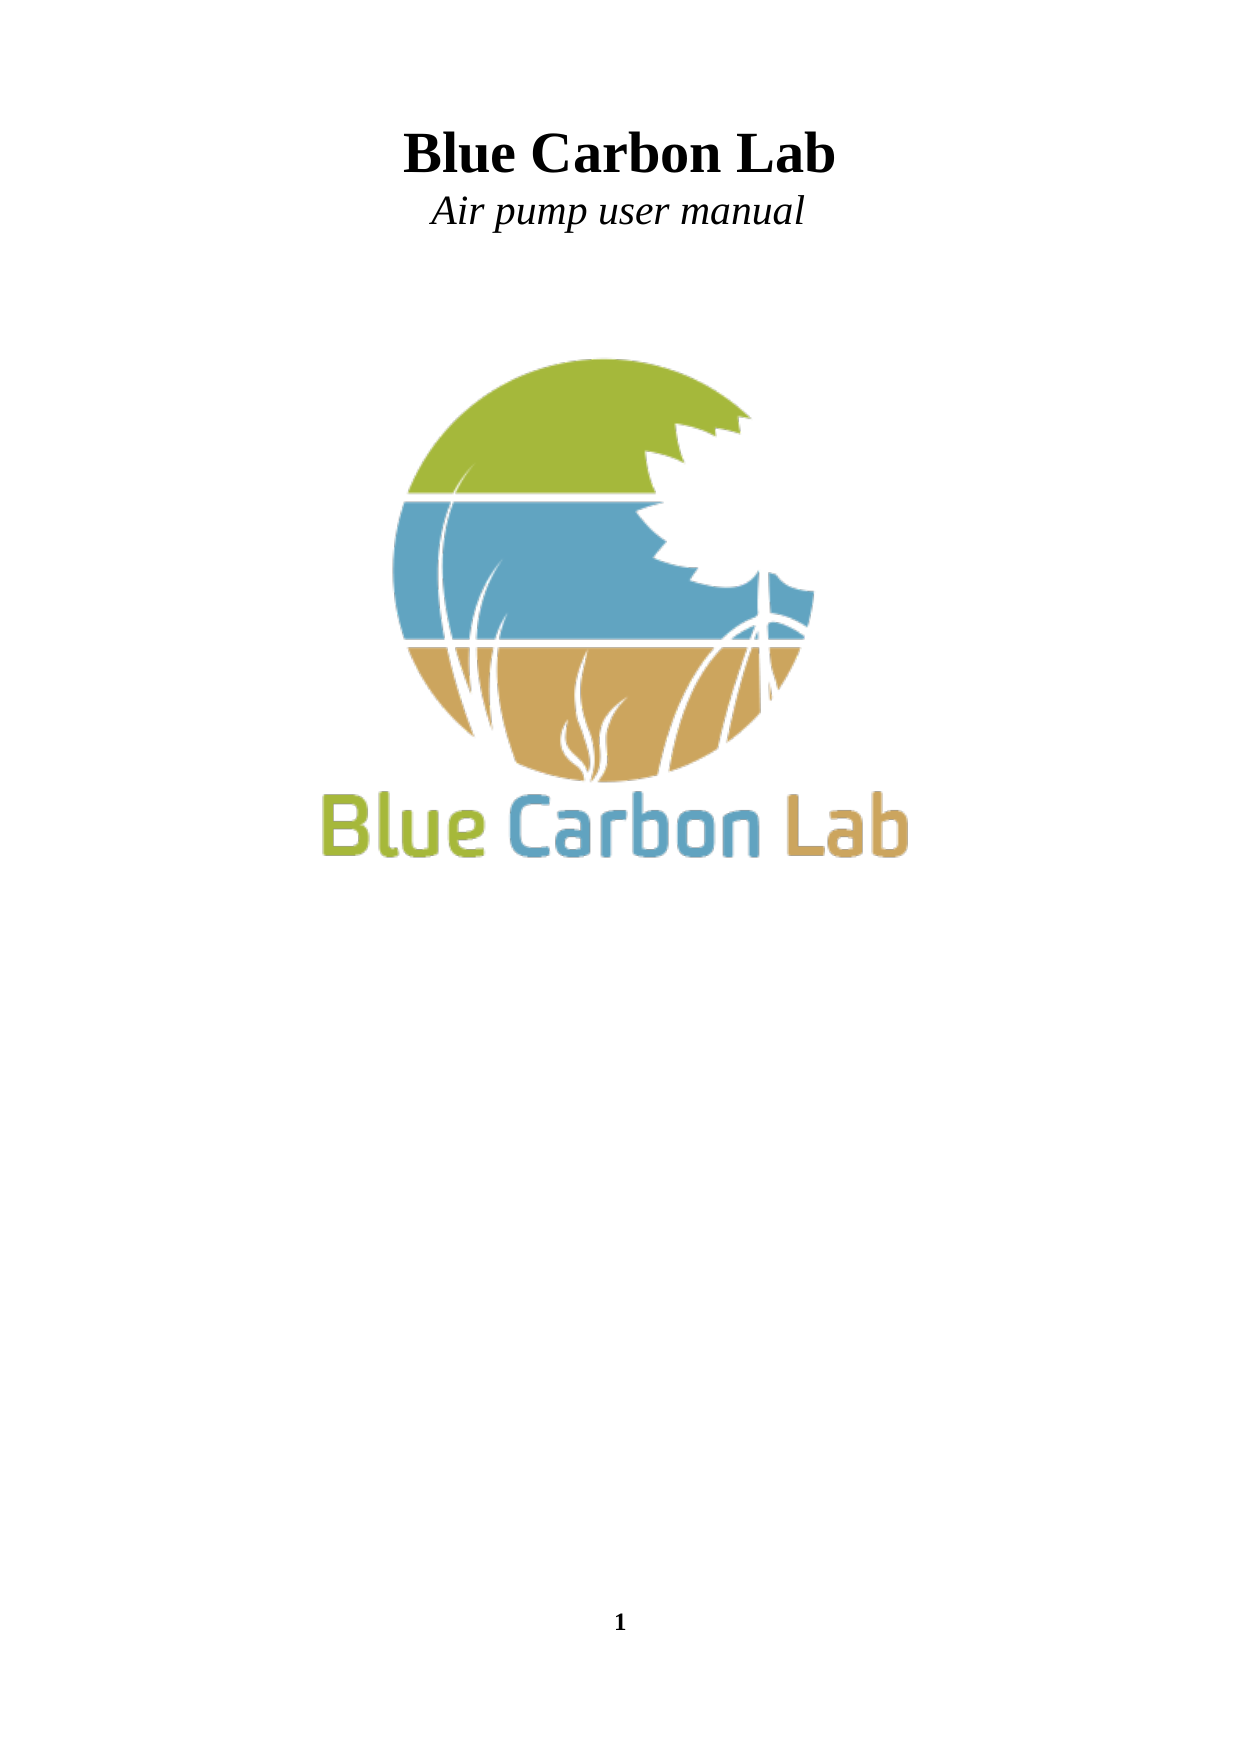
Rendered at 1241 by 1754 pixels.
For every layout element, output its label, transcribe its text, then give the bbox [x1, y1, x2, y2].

picture [307, 344, 933, 870]
text Blue Carbon Lab [118, 118, 1122, 185]
text Air pump user manual [118, 185, 1122, 233]
